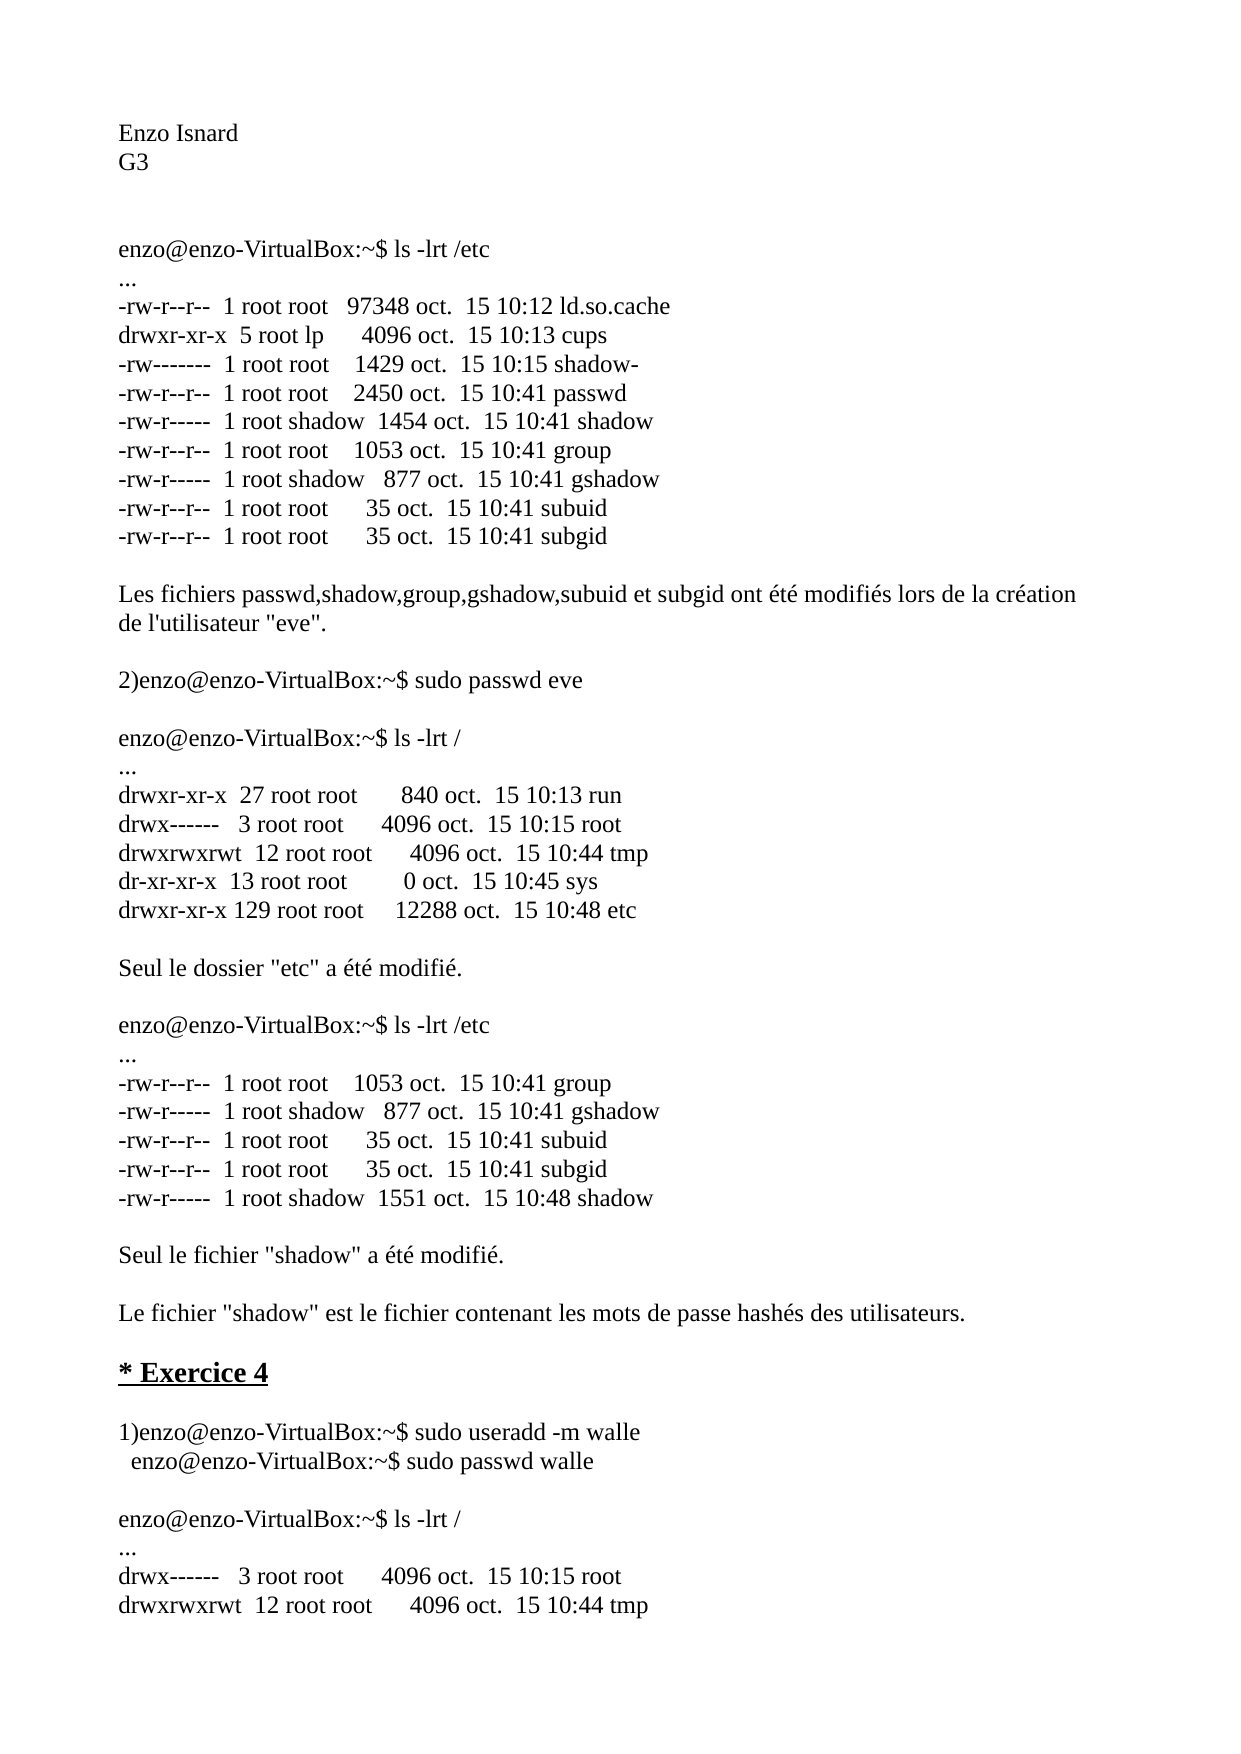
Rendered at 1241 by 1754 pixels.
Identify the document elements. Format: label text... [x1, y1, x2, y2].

text dr-xr-xr-x 13 root root 0 oct. 15 10:45 sys [118, 866, 1122, 895]
text drwx------ 3 root root 4096 oct. 15 10:15 root [118, 809, 1122, 838]
text -rw-r--r-- 1 root root 35 oct. 15 10:41 subgid [118, 1154, 1122, 1183]
text Seul le fichier "shadow" a été modifié. [118, 1240, 1122, 1269]
text enzo@enzo-VirtualBox:~$ ls -lrt / [118, 1504, 1122, 1532]
text Le fichier "shadow" est le fichier contenant les mots de passe hashés des utilisateurs. [118, 1298, 1122, 1326]
text drwxr-xr-x 5 root lp 4096 oct. 15 10:13 cups [118, 320, 1122, 349]
text enzo@enzo-VirtualBox:~$ ls -lrt /etc [118, 1010, 1122, 1039]
text de l'utilisateur "eve". [118, 608, 1122, 636]
text -rw-r--r-- 1 root root 35 oct. 15 10:41 subgid [118, 521, 1122, 550]
text Les fichiers passwd,shadow,group,gshadow,subuid et subgid ont été modifiés lors de la création [118, 579, 1122, 608]
text -rw-r--r-- 1 root root 1053 oct. 15 10:41 group [118, 1068, 1122, 1096]
text drwx------ 3 root root 4096 oct. 15 10:15 root [118, 1561, 1122, 1590]
text enzo@enzo-VirtualBox:~$ sudo passwd walle [118, 1446, 1122, 1475]
text enzo@enzo-VirtualBox:~$ ls -lrt /etc [118, 234, 1122, 263]
text -rw-r----- 1 root shadow 877 oct. 15 10:41 gshadow [118, 464, 1122, 493]
text drwxr-xr-x 129 root root 12288 oct. 15 10:48 etc [118, 895, 1122, 924]
text drwxrwxrwt 12 root root 4096 oct. 15 10:44 tmp [118, 1590, 1122, 1619]
text * Exercice 4 [118, 1355, 1122, 1389]
text Seul le dossier "etc" a été modifié. [118, 953, 1122, 981]
text ... [118, 1039, 1122, 1068]
text enzo@enzo-VirtualBox:~$ ls -lrt / [118, 723, 1122, 751]
text -rw-r--r-- 1 root root 35 oct. 15 10:41 subuid [118, 493, 1122, 521]
text -rw-r--r-- 1 root root 97348 oct. 15 10:12 ld.so.cache [118, 291, 1122, 320]
text -rw-r----- 1 root shadow 1551 oct. 15 10:48 shadow [118, 1183, 1122, 1211]
text -rw-r--r-- 1 root root 1053 oct. 15 10:41 group [118, 435, 1122, 464]
text -rw-r--r-- 1 root root 2450 oct. 15 10:41 passwd [118, 378, 1122, 406]
text -rw-r----- 1 root shadow 1454 oct. 15 10:41 shadow [118, 406, 1122, 435]
text -rw-r----- 1 root shadow 877 oct. 15 10:41 gshadow [118, 1096, 1122, 1125]
text drwxr-xr-x 27 root root 840 oct. 15 10:13 run [118, 780, 1122, 809]
text ... [118, 1532, 1122, 1561]
text ... [118, 263, 1122, 291]
text -rw-r--r-- 1 root root 35 oct. 15 10:41 subuid [118, 1125, 1122, 1154]
text -rw------- 1 root root 1429 oct. 15 10:15 shadow- [118, 349, 1122, 378]
text drwxrwxrwt 12 root root 4096 oct. 15 10:44 tmp [118, 838, 1122, 866]
text 1)enzo@enzo-VirtualBox:~$ sudo useradd -m walle [118, 1417, 1122, 1446]
text ... [118, 751, 1122, 780]
text 2)enzo@enzo-VirtualBox:~$ sudo passwd eve [118, 665, 1122, 694]
